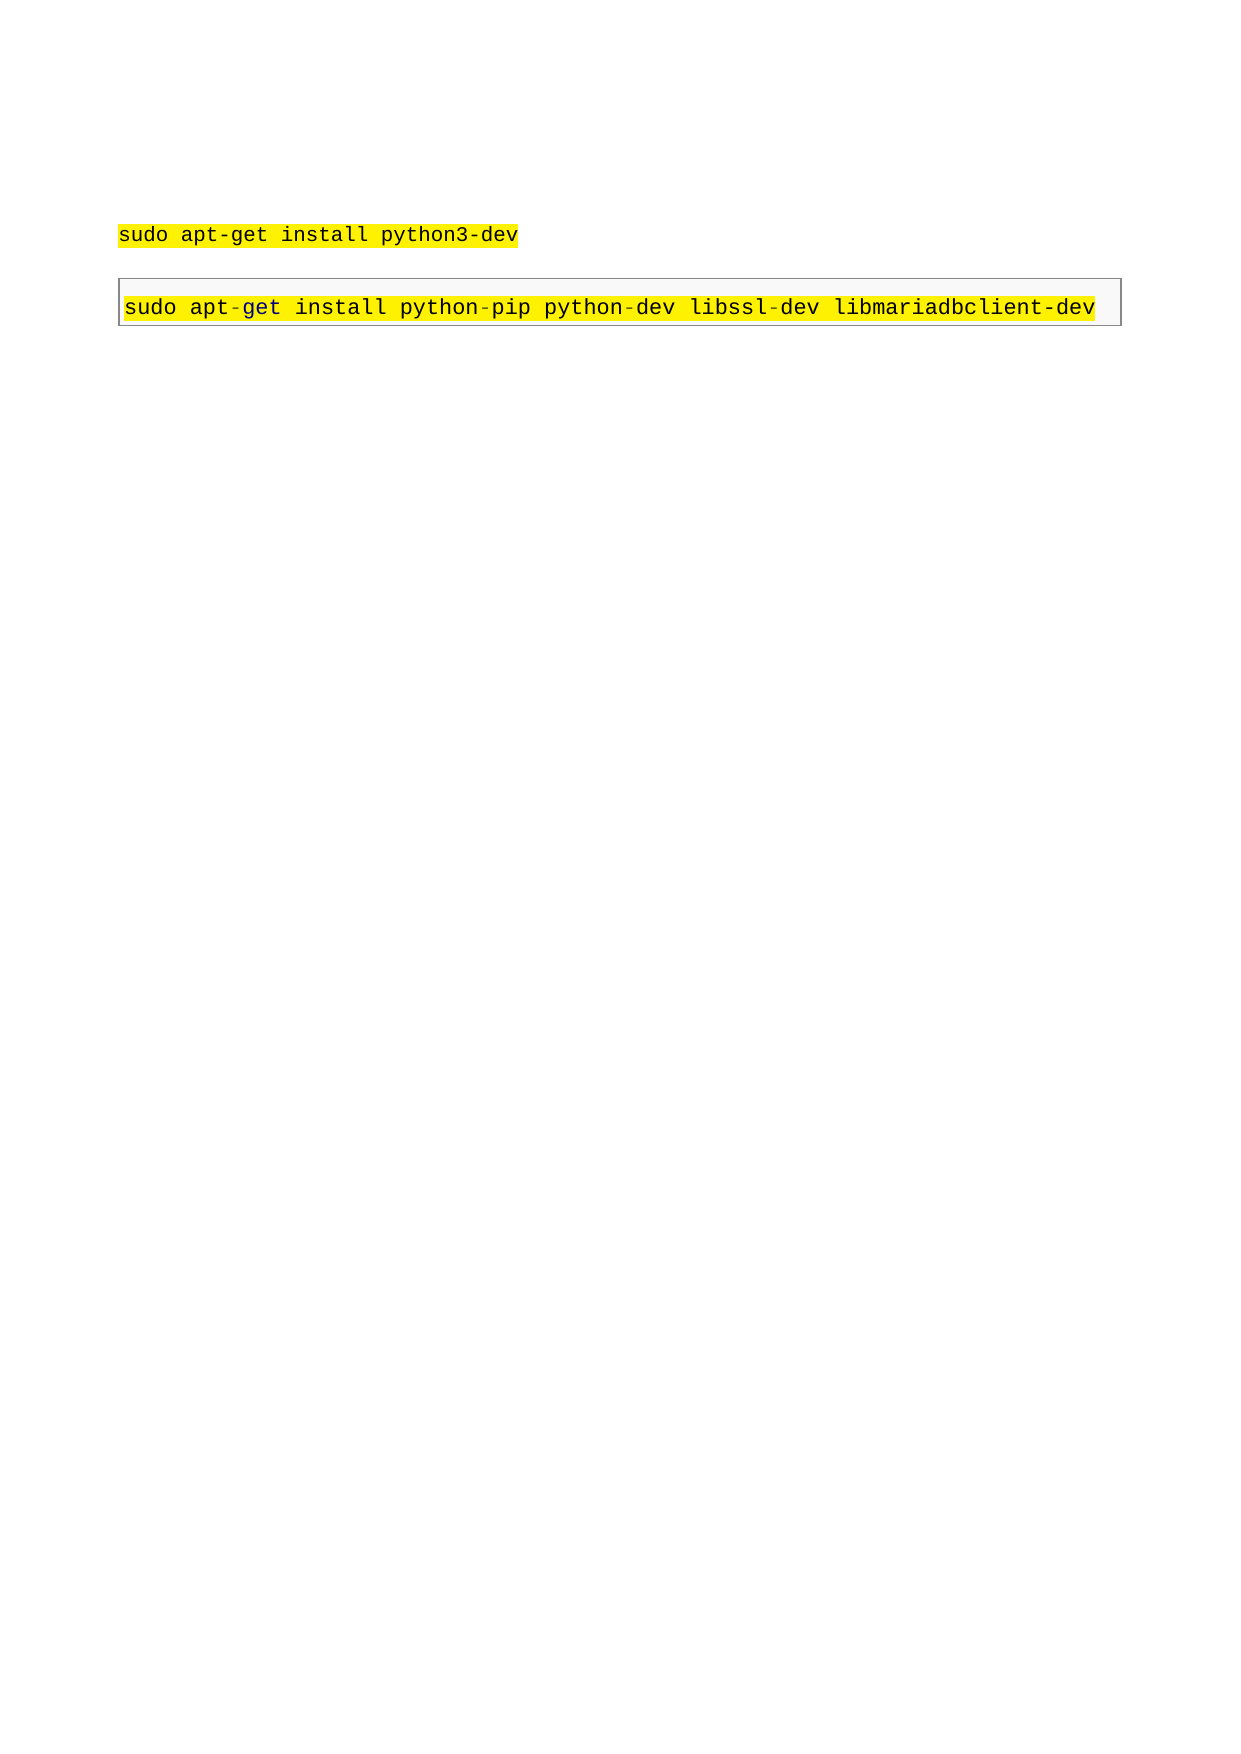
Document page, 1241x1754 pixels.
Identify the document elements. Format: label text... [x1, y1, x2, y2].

text sudo apt-get install python-pip python-dev libssl-dev libmariadbclient-dev [120, 279, 1120, 325]
text sudo apt-get install python3-dev [118, 224, 1122, 248]
